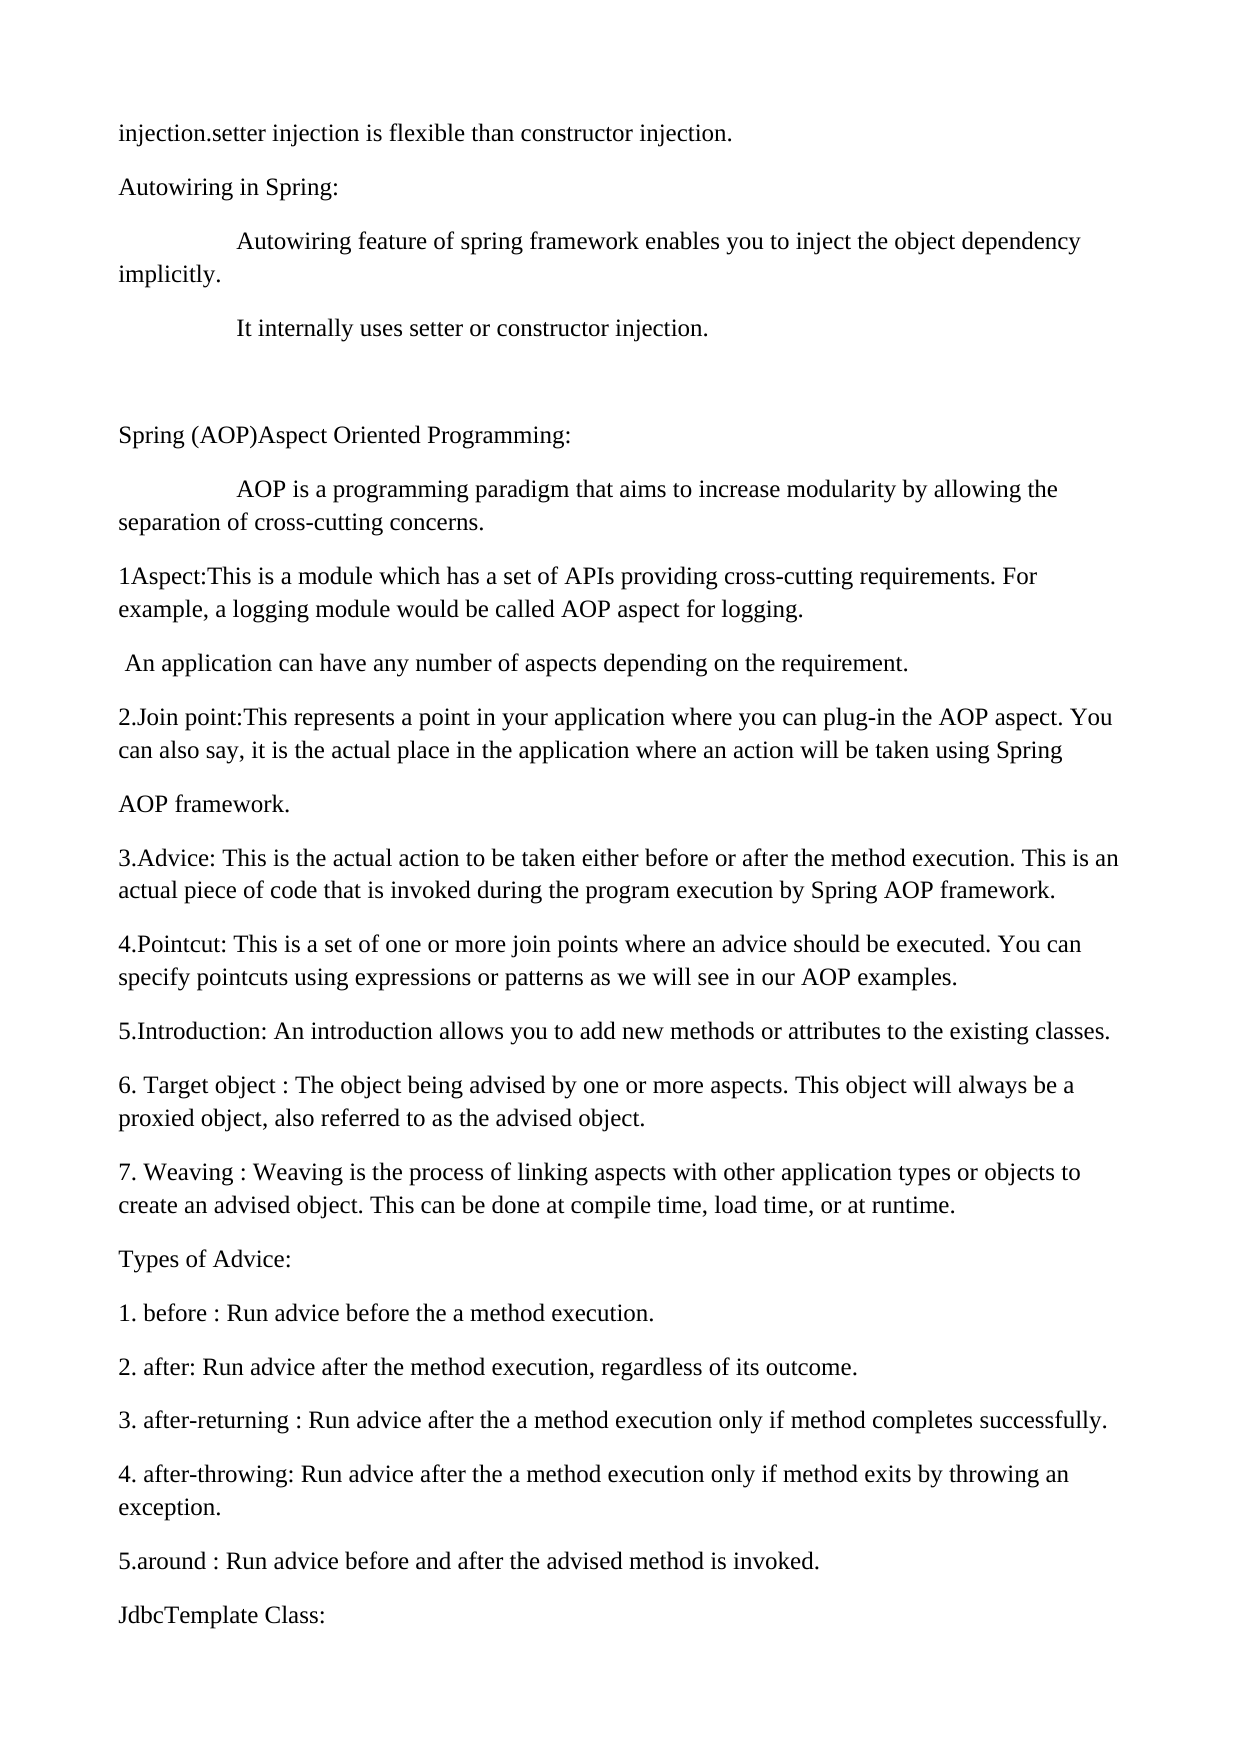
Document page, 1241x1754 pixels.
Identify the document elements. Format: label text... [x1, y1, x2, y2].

text 2. after: Run advice after the method execution, regardless of its outcome. [118, 1352, 1122, 1380]
text JdbcTemplate Class: [118, 1600, 1122, 1629]
text Types of Advice: [118, 1244, 1122, 1273]
text 5.Introduction: An introduction allows you to add new methods or attributes to the existing classes. [118, 1016, 1122, 1045]
text 7. Weaving : Weaving is the process of linking aspects with other application types or objects to create an advised object. This can be done at compile time, load time, or at runtime. [118, 1157, 1122, 1219]
text 4. after-throwing: Run advice after the a method execution only if method exits by throwing an exception. [118, 1459, 1122, 1521]
text Spring (AOP)Aspect Oriented Programming: [118, 420, 1122, 449]
text 2.Join point:This represents a point in your application where you can plug-in the AOP aspect. You can also say, it is the actual place in the application where an action will be taken using Spring [118, 702, 1122, 764]
text Autowiring feature of spring framework enables you to inject the object dependency implicitly. [118, 226, 1122, 288]
text AOP framework. [118, 789, 1122, 817]
text It internally uses setter or constructor injection. [118, 313, 1122, 341]
text injection.setter injection is flexible than constructor injection. [118, 118, 1122, 147]
text An application can have any number of aspects depending on the requirement. [118, 648, 1122, 677]
text 3. after-returning : Run advice after the a method execution only if method completes successfully. [118, 1406, 1122, 1434]
text Autowiring in Spring: [118, 172, 1122, 201]
text 3.Advice: This is the actual action to be taken either before or after the method execution. This is an actual piece of code that is invoked during the program execution by Spring AOP framework. [118, 843, 1122, 904]
text 6. Target object : The object being advised by one or more aspects. This object will always be a proxied object, also referred to as the advised object. [118, 1070, 1122, 1132]
text 4.Pointcut: This is a set of one or more join points where an advice should be executed. You can specify pointcuts using expressions or patterns as we will see in our AOP examples. [118, 929, 1122, 991]
text AOP is a programming paradigm that aims to increase modularity by allowing the separation of cross-cutting concerns. [118, 474, 1122, 536]
text 5.around : Run advice before and after the advised method is invoked. [118, 1546, 1122, 1575]
text 1Aspect:This is a module which has a set of APIs providing cross-cutting requirements. For example, a logging module would be called AOP aspect for logging. [118, 561, 1122, 623]
text 1. before : Run advice before the a method execution. [118, 1298, 1122, 1327]
